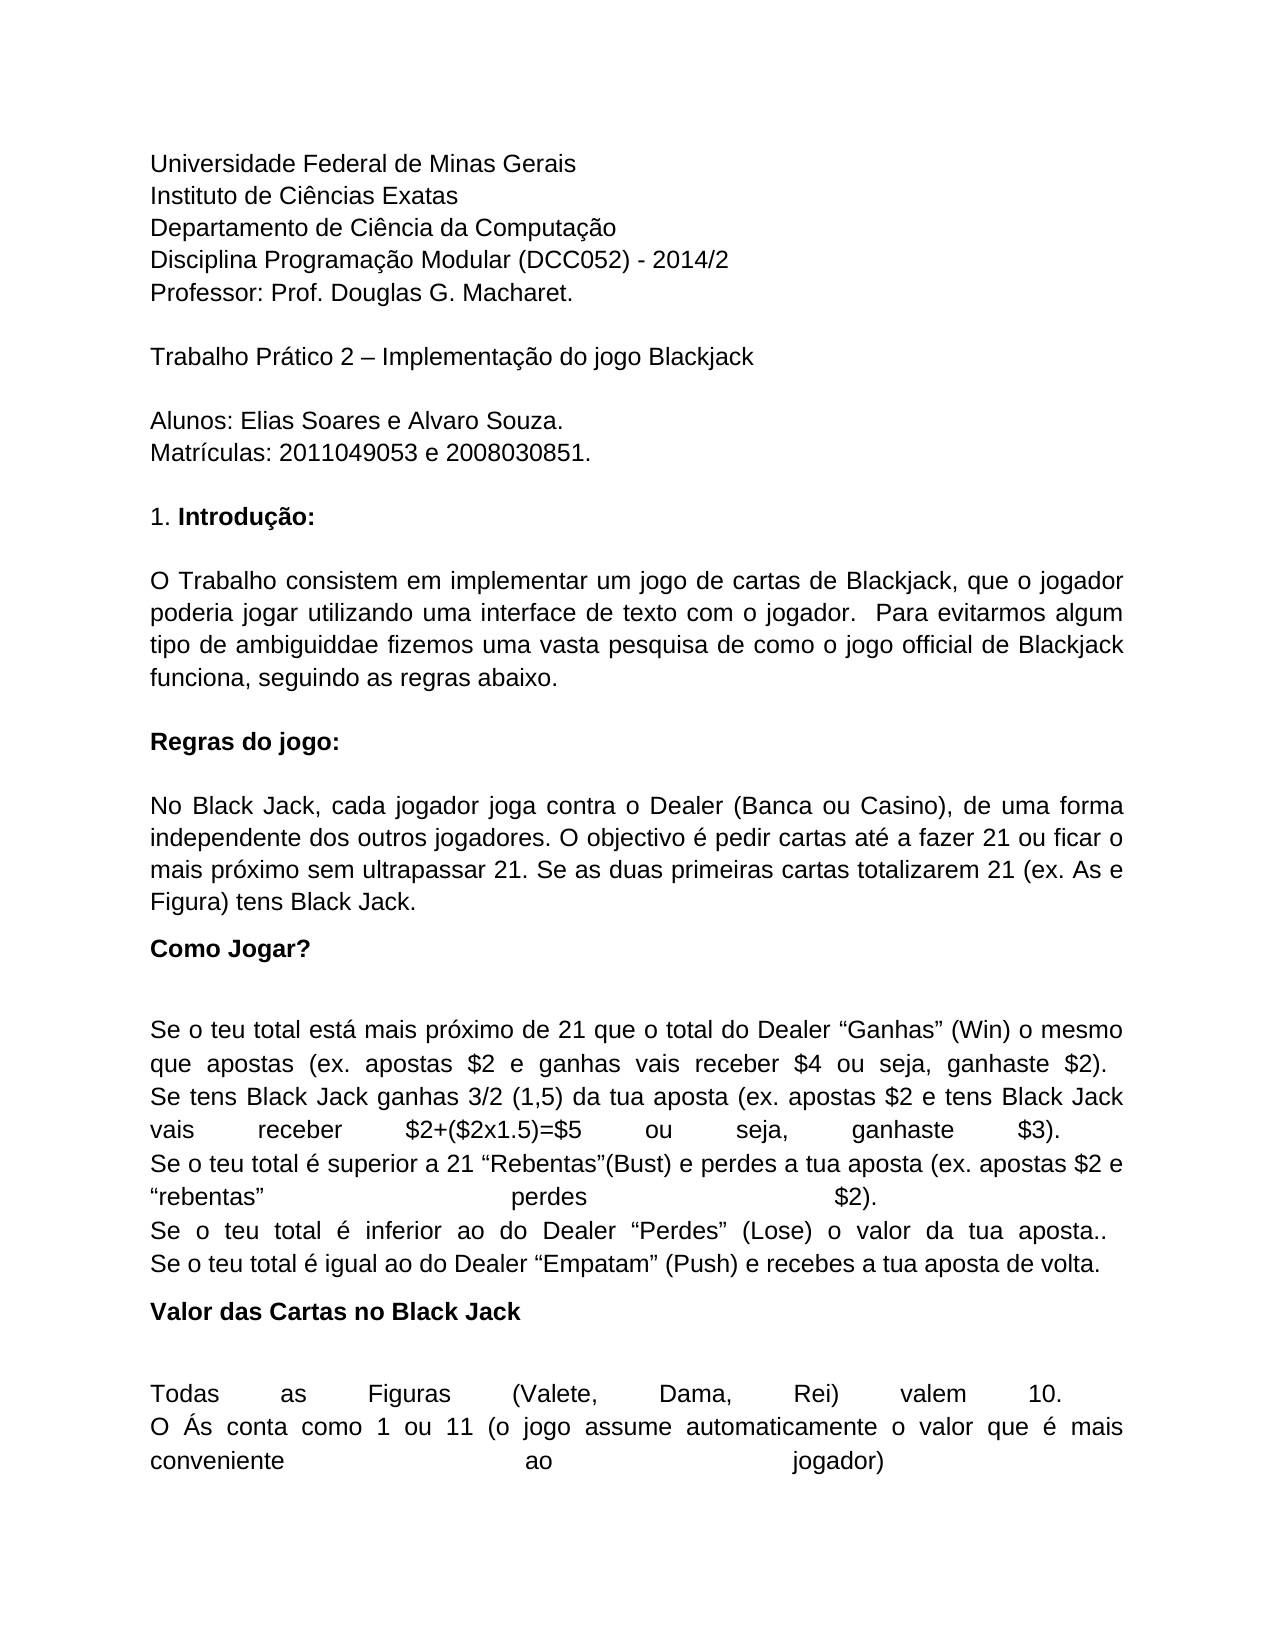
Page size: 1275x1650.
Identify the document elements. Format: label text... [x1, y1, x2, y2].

text Departamento de Ciência da Computação [150, 214, 1125, 242]
text Regras do jogo: [150, 727, 1125, 755]
text Como Jogar? [150, 934, 1125, 962]
text Professor: Prof. Douglas G. Macharet. [150, 278, 1125, 306]
text Disciplina Programação Modular (DCC052) - 2014/2 [150, 246, 1125, 274]
text Se o teu total está mais próximo de 21 que o total do Dealer “Ganhas” (Win) o mesmo que apostas (ex. apostas $2 e ganhas vais receber $4 ou seja, ganhaste $2). Se tens Black Jack ganhas 3/2 (1,5) da tua aposta (ex. apostas $2 e tens Black Jack vais receber $2+($2x1.5)=$5 ou seja, ganhaste $3). Se o teu total é superior a 21 “Rebentas”(Bust) e perdes a tua aposta (ex. apostas $2 e “rebentas” perdes $2). Se o teu total é inferior ao do Dealer “Perdes” (Lose) o valor da tua aposta.. Se o teu total é igual ao do Dealer “Empatam” (Push) e recebes a tua aposta de volta. [150, 983, 1125, 1278]
text Universidade Federal de Minas Gerais [150, 150, 1125, 178]
text O Trabalho consistem em implementar um jogo de cartas de Blackjack, que o jogador poderia jogar utilizando uma interface de texto com o jogador. Para evitarmos algum tipo de ambiguiddae fizemos uma vasta pesquisa de como o jogo official de Blackjack funciona, seguindo as regras abaixo. [150, 567, 1125, 691]
text Alunos: Elias Soares e Alvaro Souza. [150, 407, 1125, 434]
text No Black Jack, cada jogador joga contra o Dealer (Banca ou Casino), de uma forma independente dos outros jogadores. O objectivo é pedir cartas até a fazer 21 ou ficar o mais próximo sem ultrapassar 21. Se as duas primeiras cartas totalizarem 21 (ex. As e Figura) tens Black Jack. [150, 792, 1125, 916]
text Valor das Cartas no Black Jack [150, 1298, 1125, 1326]
text Todas as Figuras (Valete, Dama, Rei) valem 10. O Ás conta como 1 ou 11 (o jogo assume automaticamente o valor que é mais conveniente ao jogador) [150, 1346, 1125, 1474]
text 1. Introdução: [150, 503, 1125, 531]
text Instituto de Ciências Exatas [150, 182, 1125, 210]
text Matrículas: 2011049053 e 2008030851. [150, 439, 1125, 467]
text Trabalho Prático 2 – Implementação do jogo Blackjack [150, 342, 1125, 370]
